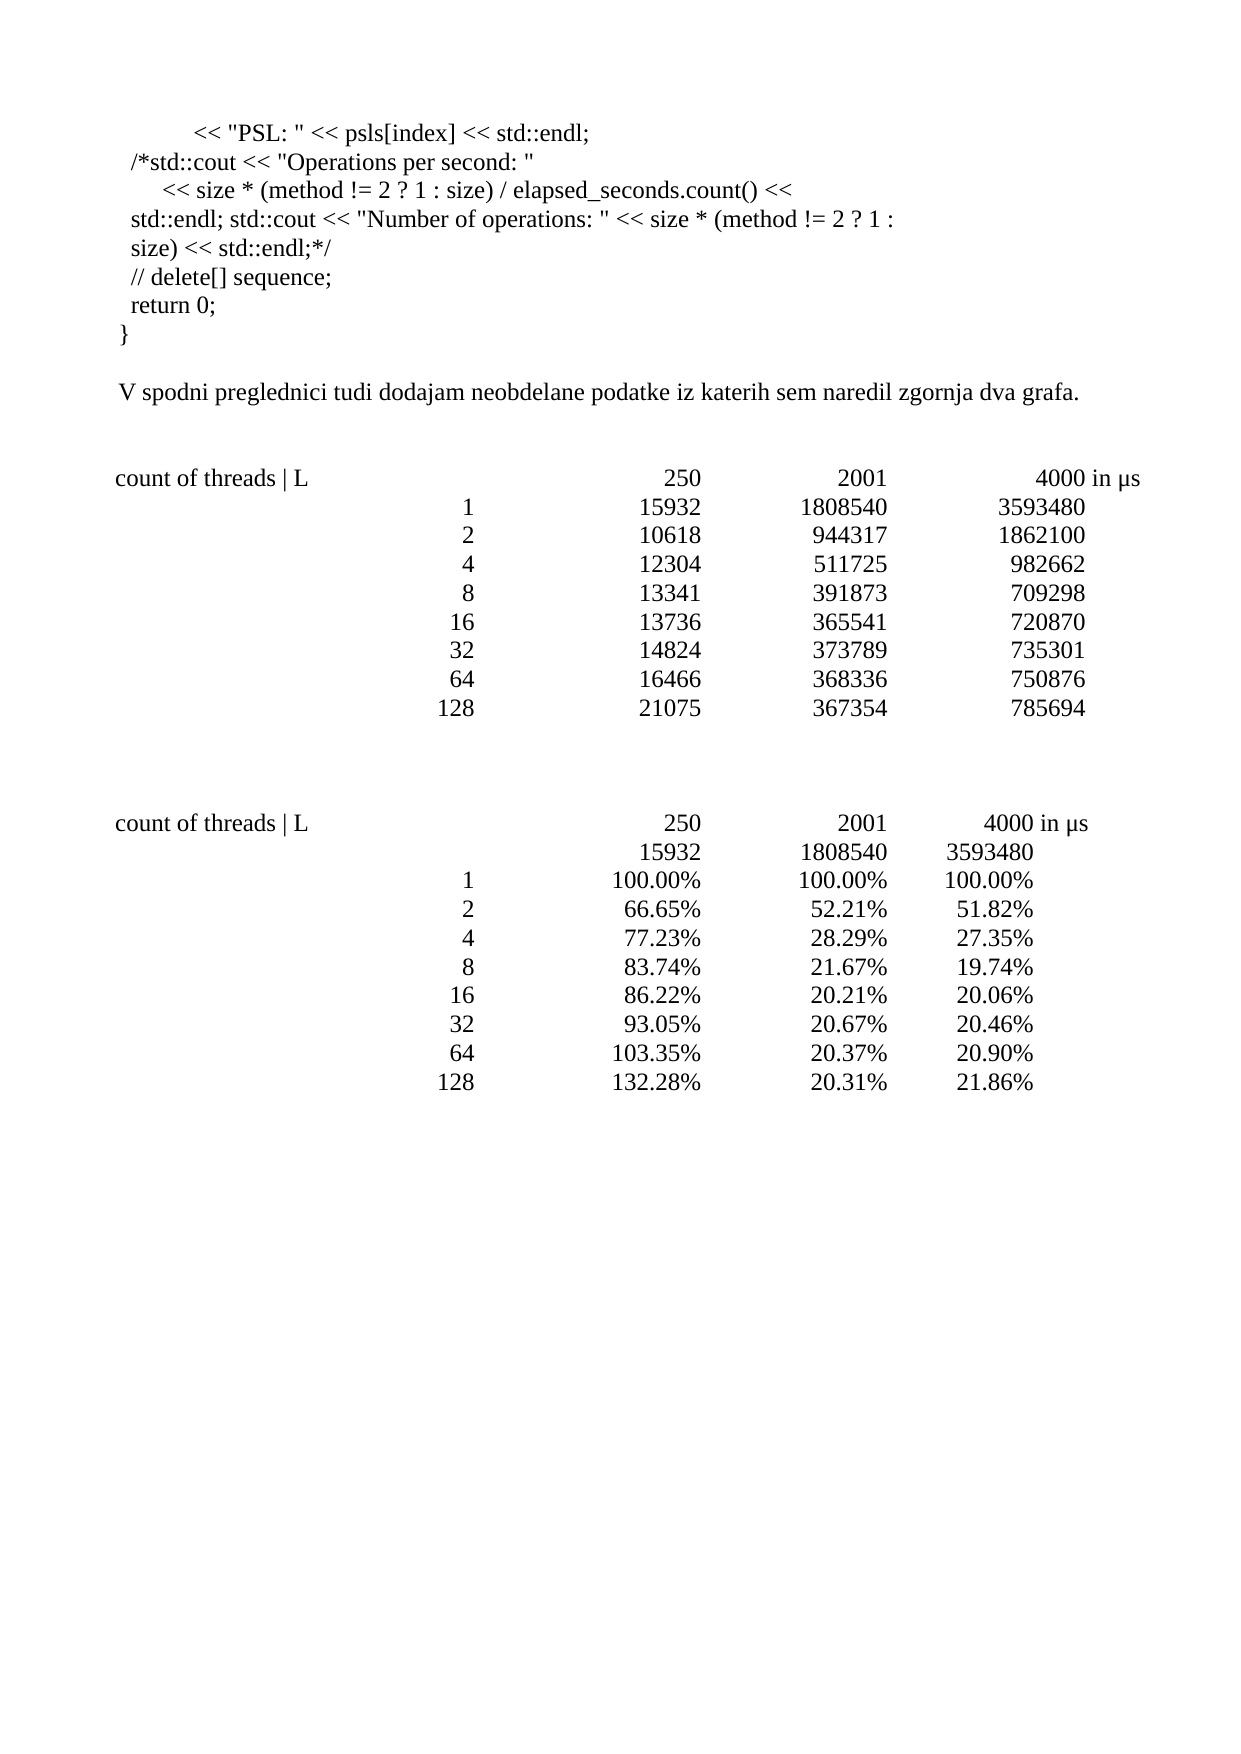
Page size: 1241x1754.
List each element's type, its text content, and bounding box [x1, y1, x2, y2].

table_cell 100.00% [890, 866, 1037, 894]
text return 0; [118, 291, 1122, 319]
table_cell 1862100 [890, 521, 1088, 549]
table_cell 16466 [477, 664, 704, 693]
table_cell 20.06% [890, 981, 1037, 1009]
table_cell [1089, 664, 1238, 693]
text size) << std::endl;*/ [118, 233, 1122, 262]
table_cell [1037, 923, 1187, 952]
table_cell 15932 [477, 492, 704, 521]
table_cell 83.74% [477, 952, 704, 981]
table_cell 13341 [477, 578, 704, 607]
table_cell [112, 837, 477, 866]
table_header 4000 [890, 463, 1088, 492]
text std::endl; std::cout << "Number of operations: " << size * (method != 2 ? 1 : [118, 204, 1122, 233]
table_cell 2 [112, 894, 477, 923]
text } V spodni preglednici tudi dodajam neobdelane podatke iz katerih sem naredil zgornja dva grafa. [118, 319, 1122, 463]
table_cell 1 [112, 866, 477, 894]
table_cell 15932 [477, 837, 704, 866]
table_cell [1037, 837, 1187, 866]
table_cell 367354 [704, 693, 890, 722]
table_cell 391873 [704, 578, 890, 607]
text << size * (method != 2 ? 1 : size) / elapsed_seconds.count() << [118, 176, 1122, 204]
table_cell [1089, 492, 1238, 521]
table_cell 3593480 [890, 492, 1088, 521]
table_cell 785694 [890, 693, 1088, 722]
table_cell 128 [112, 693, 477, 722]
table_cell 2 [112, 521, 477, 549]
table_cell 103.35% [477, 1038, 704, 1067]
table_cell 373789 [704, 636, 890, 664]
text // delete[] sequence; [118, 262, 1122, 291]
table_cell 93.05% [477, 1009, 704, 1038]
table_cell 709298 [890, 578, 1088, 607]
table_cell [1089, 693, 1238, 722]
table_cell [1037, 981, 1187, 1009]
table_cell 3593480 [890, 837, 1037, 866]
table_cell 21.86% [890, 1067, 1037, 1096]
table_cell 10618 [477, 521, 704, 549]
table_cell [1089, 607, 1238, 636]
table_cell [1089, 636, 1238, 664]
table_cell 16 [112, 607, 477, 636]
table_header 250 [477, 808, 704, 837]
table_header 2001 [704, 808, 890, 837]
table_cell 64 [112, 1038, 477, 1067]
table_cell 1808540 [704, 492, 890, 521]
table_cell [1089, 578, 1238, 607]
table_header count of threads | L [112, 808, 477, 837]
table_header in μs [1089, 463, 1238, 492]
table_cell 14824 [477, 636, 704, 664]
table_cell 21075 [477, 693, 704, 722]
table_cell 52.21% [704, 894, 890, 923]
table_cell [1089, 521, 1238, 549]
table_header 2001 [704, 463, 890, 492]
table_cell 944317 [704, 521, 890, 549]
table_cell 100.00% [477, 866, 704, 894]
table_cell [1037, 894, 1187, 923]
table_cell 19.74% [890, 952, 1037, 981]
table_cell 20.37% [704, 1038, 890, 1067]
table_cell 13736 [477, 607, 704, 636]
table_cell 64 [112, 664, 477, 693]
table_cell 16 [112, 981, 477, 1009]
table_cell 20.21% [704, 981, 890, 1009]
table_cell 1808540 [704, 837, 890, 866]
table_header in μs [1037, 808, 1187, 837]
table_cell 8 [112, 578, 477, 607]
table_cell 4 [112, 923, 477, 952]
table_cell [1037, 1067, 1187, 1096]
table_cell 77.23% [477, 923, 704, 952]
table_cell 132.28% [477, 1067, 704, 1096]
table_cell 20.67% [704, 1009, 890, 1038]
table_cell 20.46% [890, 1009, 1037, 1038]
text /*std::cout << "Operations per second: " [118, 147, 1122, 176]
table_cell 4 [112, 549, 477, 578]
table_cell 27.35% [890, 923, 1037, 952]
table_cell 735301 [890, 636, 1088, 664]
table_header count of threads | L [112, 463, 477, 492]
table_cell 51.82% [890, 894, 1037, 923]
table_cell 982662 [890, 549, 1088, 578]
table_cell 32 [112, 636, 477, 664]
table_cell 86.22% [477, 981, 704, 1009]
table_cell 128 [112, 1067, 477, 1096]
table_cell 368336 [704, 664, 890, 693]
table_cell 100.00% [704, 866, 890, 894]
table_cell [1037, 1038, 1187, 1067]
table_cell 365541 [704, 607, 890, 636]
table_cell 8 [112, 952, 477, 981]
table_cell 1 [112, 492, 477, 521]
table_cell [1037, 952, 1187, 981]
table_cell 511725 [704, 549, 890, 578]
table_header 250 [477, 463, 704, 492]
text << "PSL: " << psls[index] << std::endl; [118, 118, 1122, 147]
table_cell 66.65% [477, 894, 704, 923]
table_cell 21.67% [704, 952, 890, 981]
table_cell 20.90% [890, 1038, 1037, 1067]
table_cell 750876 [890, 664, 1088, 693]
table_cell 32 [112, 1009, 477, 1038]
table_cell 720870 [890, 607, 1088, 636]
table_cell [1037, 1009, 1187, 1038]
table_cell 20.31% [704, 1067, 890, 1096]
table_header 4000 [890, 808, 1037, 837]
table_cell [1037, 866, 1187, 894]
table_cell 28.29% [704, 923, 890, 952]
table_cell [1089, 549, 1238, 578]
table_cell 12304 [477, 549, 704, 578]
